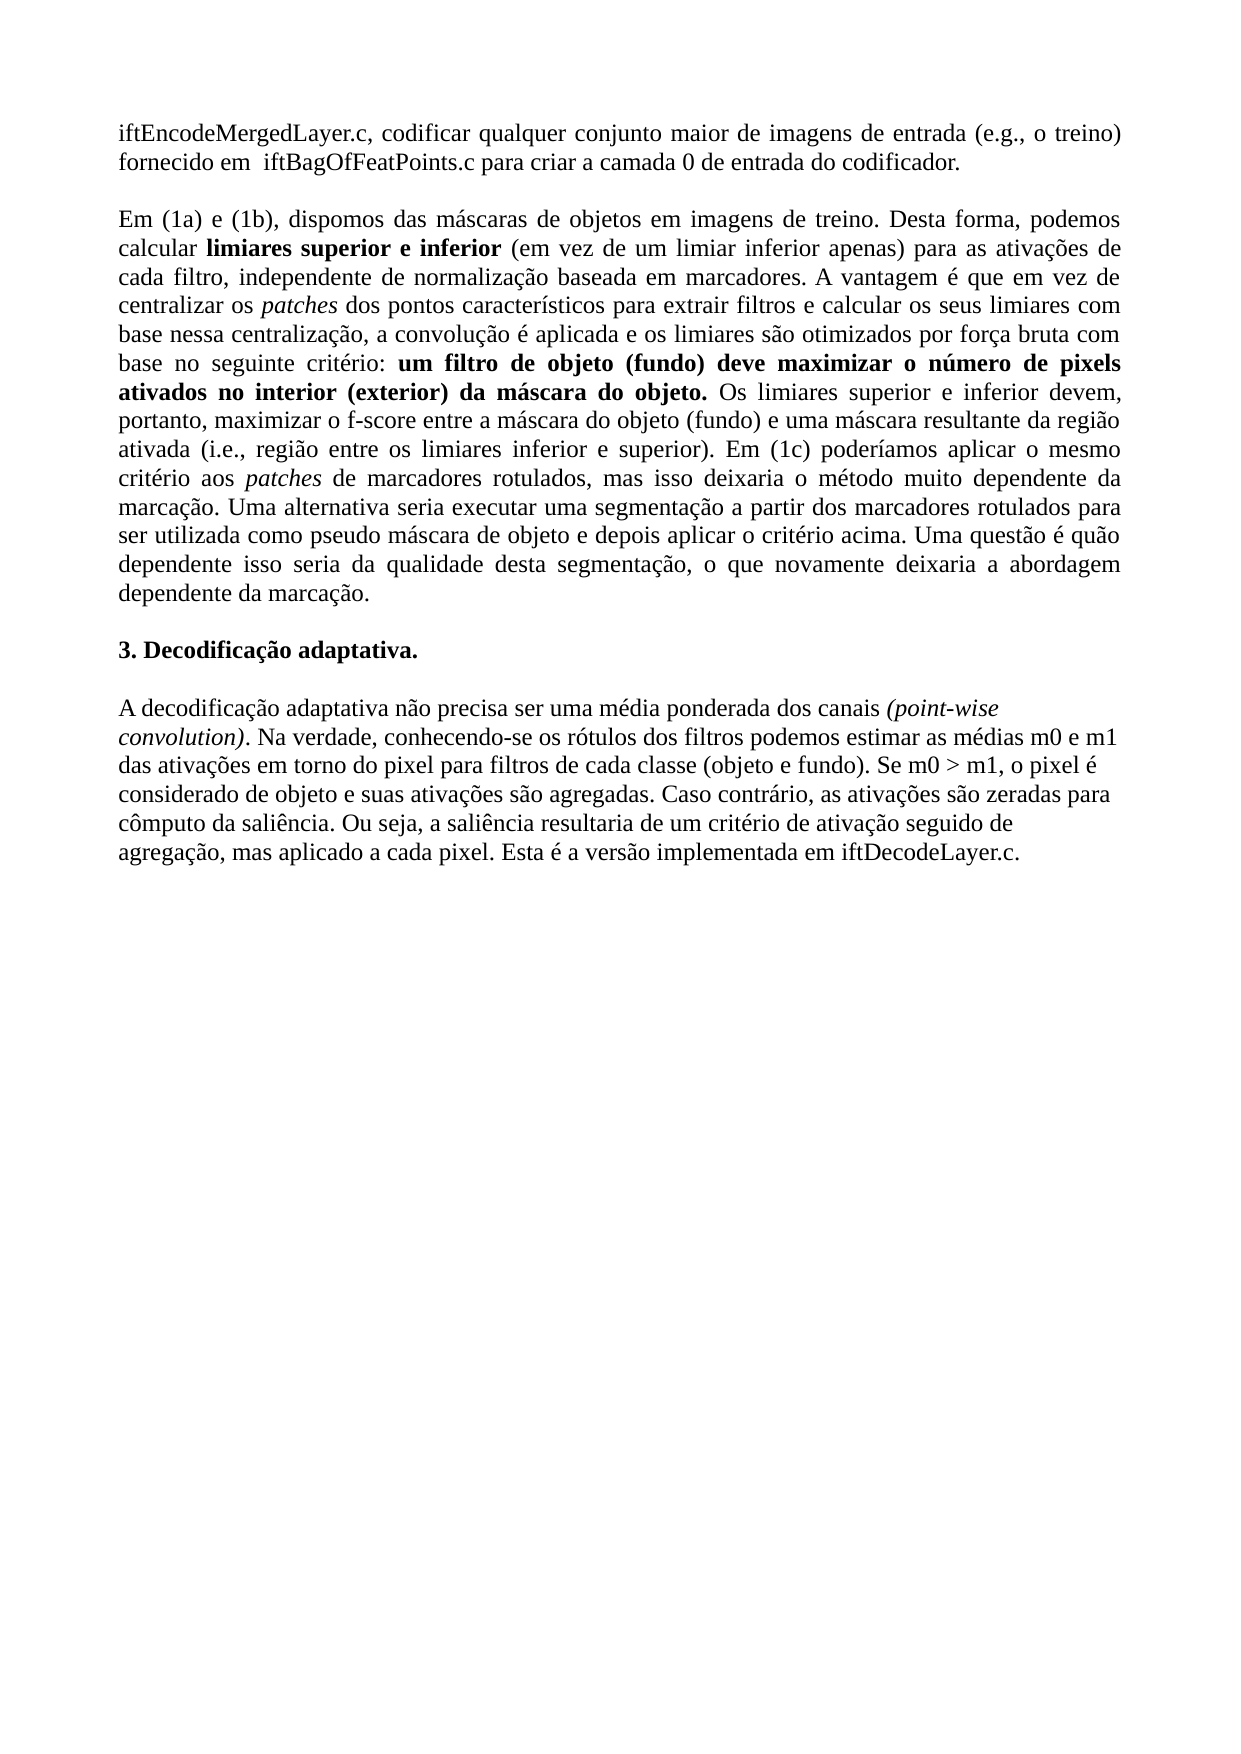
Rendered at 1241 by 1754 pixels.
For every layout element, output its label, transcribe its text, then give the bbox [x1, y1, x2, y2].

text Em (1a) e (1b), dispomos das máscaras de objetos em imagens de treino. Desta forma, podemos calcular limiares superior e inferior (em vez de um limiar inferior apenas) para as ativações de cada filtro, independente de normalização baseada em marcadores. A vantagem é que em vez de centralizar os patches dos pontos característicos para extrair filtros e calcular os seus limiares com base nessa centralização, a convolução é aplicada e os limiares são otimizados por força bruta com base no seguinte critério: um filtro de objeto (fundo) deve maximizar o número de pixels ativados no interior (exterior) da máscara do objeto. Os limiares superior e inferior devem, portanto, maximizar o f-score entre a máscara do objeto (fundo) e uma máscara resultante da região ativada (i.e., região entre os limiares inferior e superior). Em (1c) poderíamos aplicar o mesmo critério aos patches de marcadores rotulados, mas isso deixaria o método muito dependente da marcação. Uma alternativa seria executar uma segmentação a partir dos marcadores rotulados para ser utilizada como pseudo máscara de objeto e depois aplicar o critério acima. Uma questão é quão dependente isso seria da qualidade desta segmentação, o que novamente deixaria a abordagem dependente da marcação. [118, 204, 1122, 607]
text A decodificação adaptativa não precisa ser uma média ponderada dos canais (point-wise convolution). Na verdade, conhecendo-se os rótulos dos filtros podemos estimar as médias m0 e m1 das ativações em torno do pixel para filtros de cada classe (objeto e fundo). Se m0 > m1, o pixel é considerado de objeto e suas ativações são agregadas. Caso contrário, as ativações são zeradas para cômputo da saliência. Ou seja, a saliência resultaria de um critério de ativação seguido de agregação, mas aplicado a cada pixel. Esta é a versão implementada em iftDecodeLayer.c. [118, 693, 1122, 866]
text iftEncodeMergedLayer.c, codificar qualquer conjunto maior de imagens de entrada (e.g., o treino) fornecido em iftBagOfFeatPoints.c para criar a camada 0 de entrada do codificador. [118, 118, 1122, 176]
text 3. Decodificação adaptativa. [118, 636, 1122, 664]
